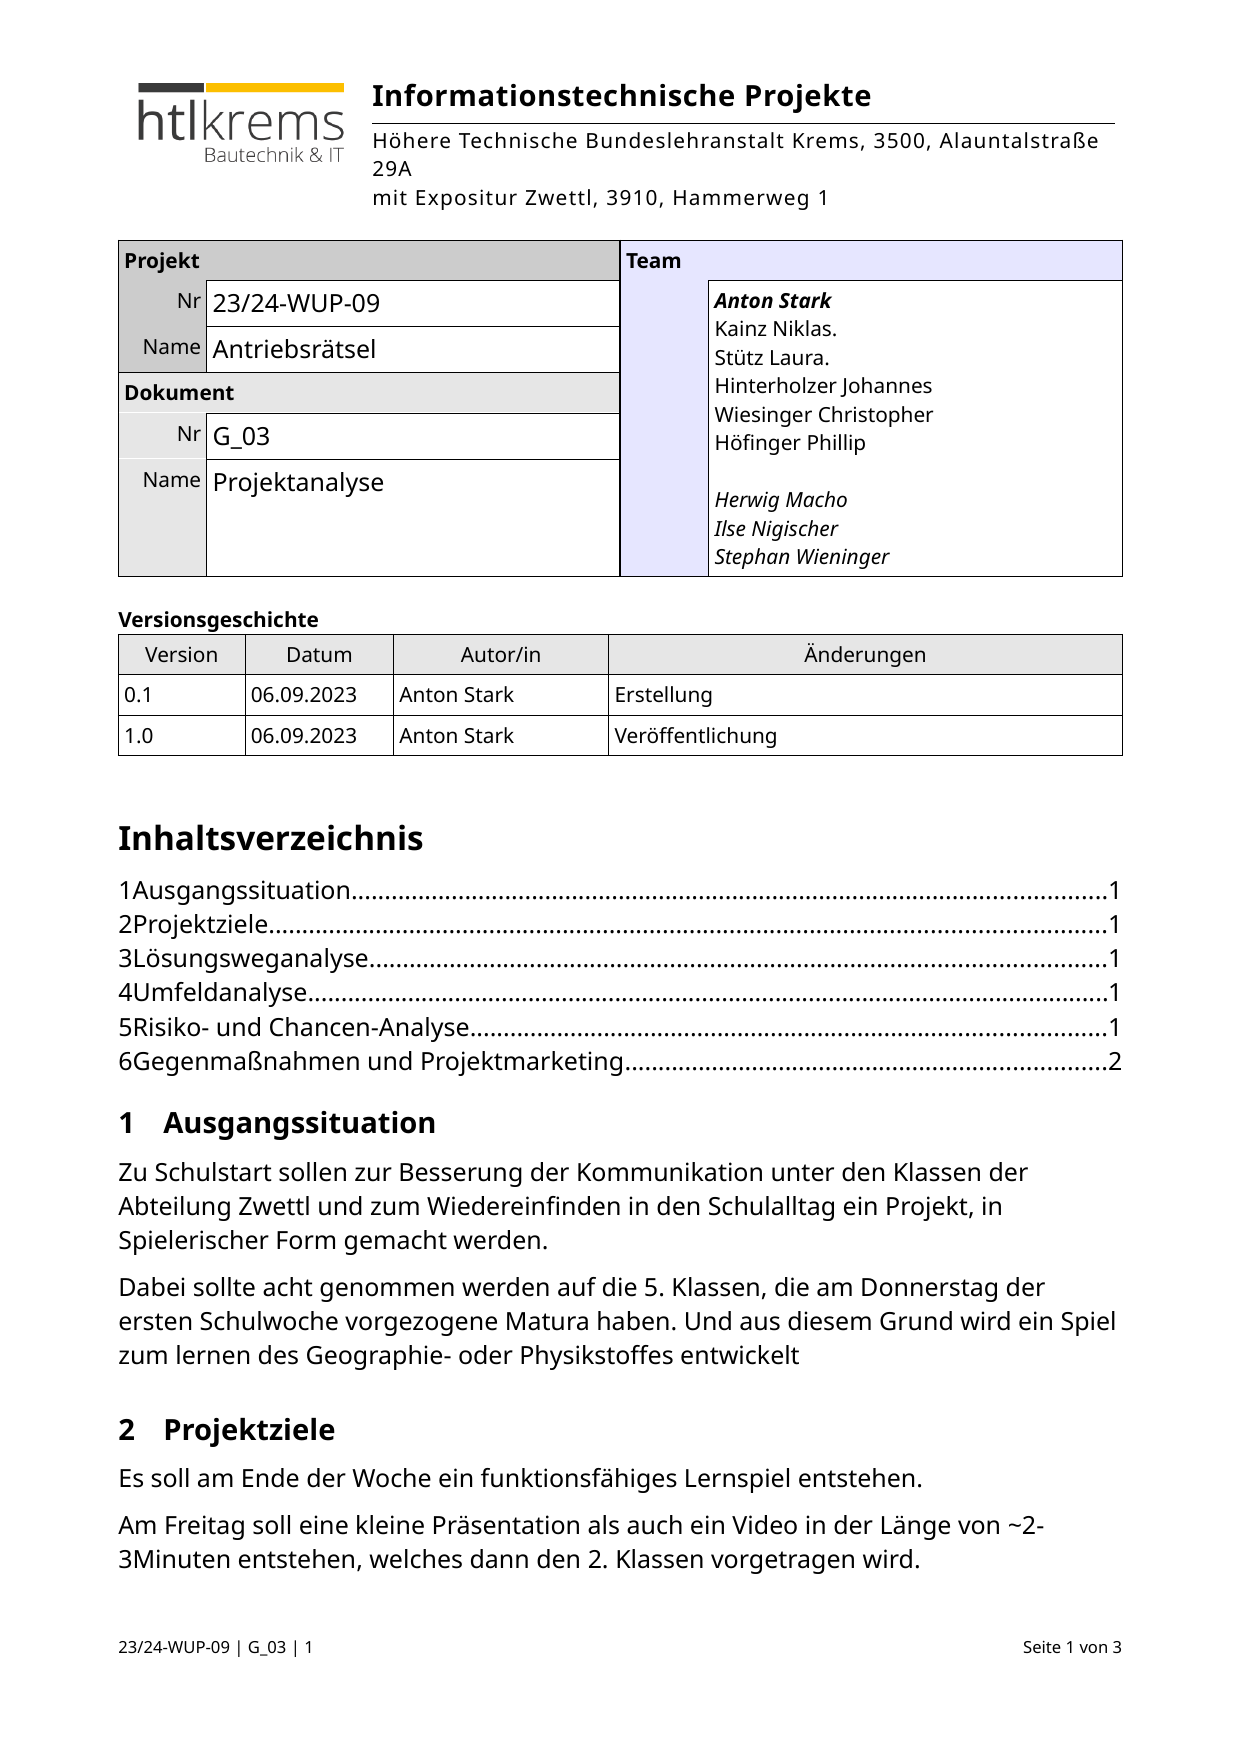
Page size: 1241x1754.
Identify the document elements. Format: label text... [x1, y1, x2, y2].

table_cell Nr [119, 413, 206, 458]
text 4Umfeldanalyse 1 [118, 975, 1122, 1009]
table_cell Name [119, 326, 206, 372]
subtitle Ausgangssituation [118, 1102, 1122, 1142]
table_header Informationstechnische Projekte Höhere Technische Bundeslehranstalt Krems, 3500, Alauntalstraße 29A mit Expositur Zwettl, 3910, Hammerweg 1 [365, 75, 1122, 211]
table_cell 23/24-WUP-09 [207, 281, 619, 326]
table_header Datum [246, 635, 393, 674]
table_cell 06.09.2023 [246, 716, 393, 755]
text 2Projektziele 1 [118, 907, 1122, 941]
table_cell Anton Stark [394, 675, 608, 714]
table_cell Anton Stark [394, 716, 608, 755]
table_header Projekt [119, 241, 619, 280]
table_header [118, 75, 365, 211]
table_header Team [621, 241, 1122, 280]
text Zu Schulstart sollen zur Besserung der Kommunikation unter den Klassen der Abteilung Zwettl und zum Wiedereinfinden in den Schulalltag ein Projekt, in Spielerischer Form gemacht werden. [118, 1154, 1122, 1257]
text 3Lösungsweganalyse 1 [118, 941, 1122, 975]
table_cell Anton Stark Kainz Niklas. Stütz Laura. Hinterholzer Johannes Wiesinger Christopher Höfinger Phillip Herwig Macho Ilse Nigischer Stephan Wieninger [709, 281, 1122, 576]
subtitle Projektziele [118, 1409, 1122, 1448]
table_cell Projektanalyse [207, 460, 619, 576]
table_cell 1.0 [119, 716, 245, 755]
subtitle Inhaltsverzeichnis [118, 815, 1122, 860]
table_cell Antriebsrätsel [207, 327, 619, 372]
table_cell Veröffentlichung [609, 716, 1122, 755]
table_cell [621, 280, 708, 576]
text 1Ausgangssituation 1 [118, 873, 1122, 907]
text Es soll am Ende der Woche ein funktionsfähiges Lernspiel entstehen. [118, 1461, 1122, 1495]
table_cell Dokument [119, 373, 619, 412]
text Versionsgeschichte [118, 605, 1122, 634]
table_cell Nr [119, 280, 206, 326]
text 5Risiko- und Chancen-Analyse 1 [118, 1009, 1122, 1043]
table_cell G_03 [207, 414, 619, 458]
table_header Autor/in [394, 635, 608, 674]
table_header Änderungen [609, 635, 1122, 674]
table_header Version [119, 635, 245, 674]
text Am Freitag soll eine kleine Präsentation als auch ein Video in der Länge von ~2-3Minuten entstehen, welches dann den 2. Klassen vorgetragen wird. [118, 1508, 1122, 1576]
text 6Gegenmaßnahmen und Projektmarketing 2 [118, 1043, 1122, 1077]
table_cell Name [119, 459, 206, 576]
table_cell Erstellung [609, 675, 1122, 714]
table_cell 06.09.2023 [246, 675, 393, 714]
text Dabei sollte acht genommen werden auf die 5. Klassen, die am Donnerstag der ersten Schulwoche vorgezogene Matura haben. Und aus diesem Grund wird ein Spiel zum lernen des Geographie- oder Physikstoffes entwickelt [118, 1269, 1122, 1371]
table_cell 0.1 [119, 675, 245, 714]
